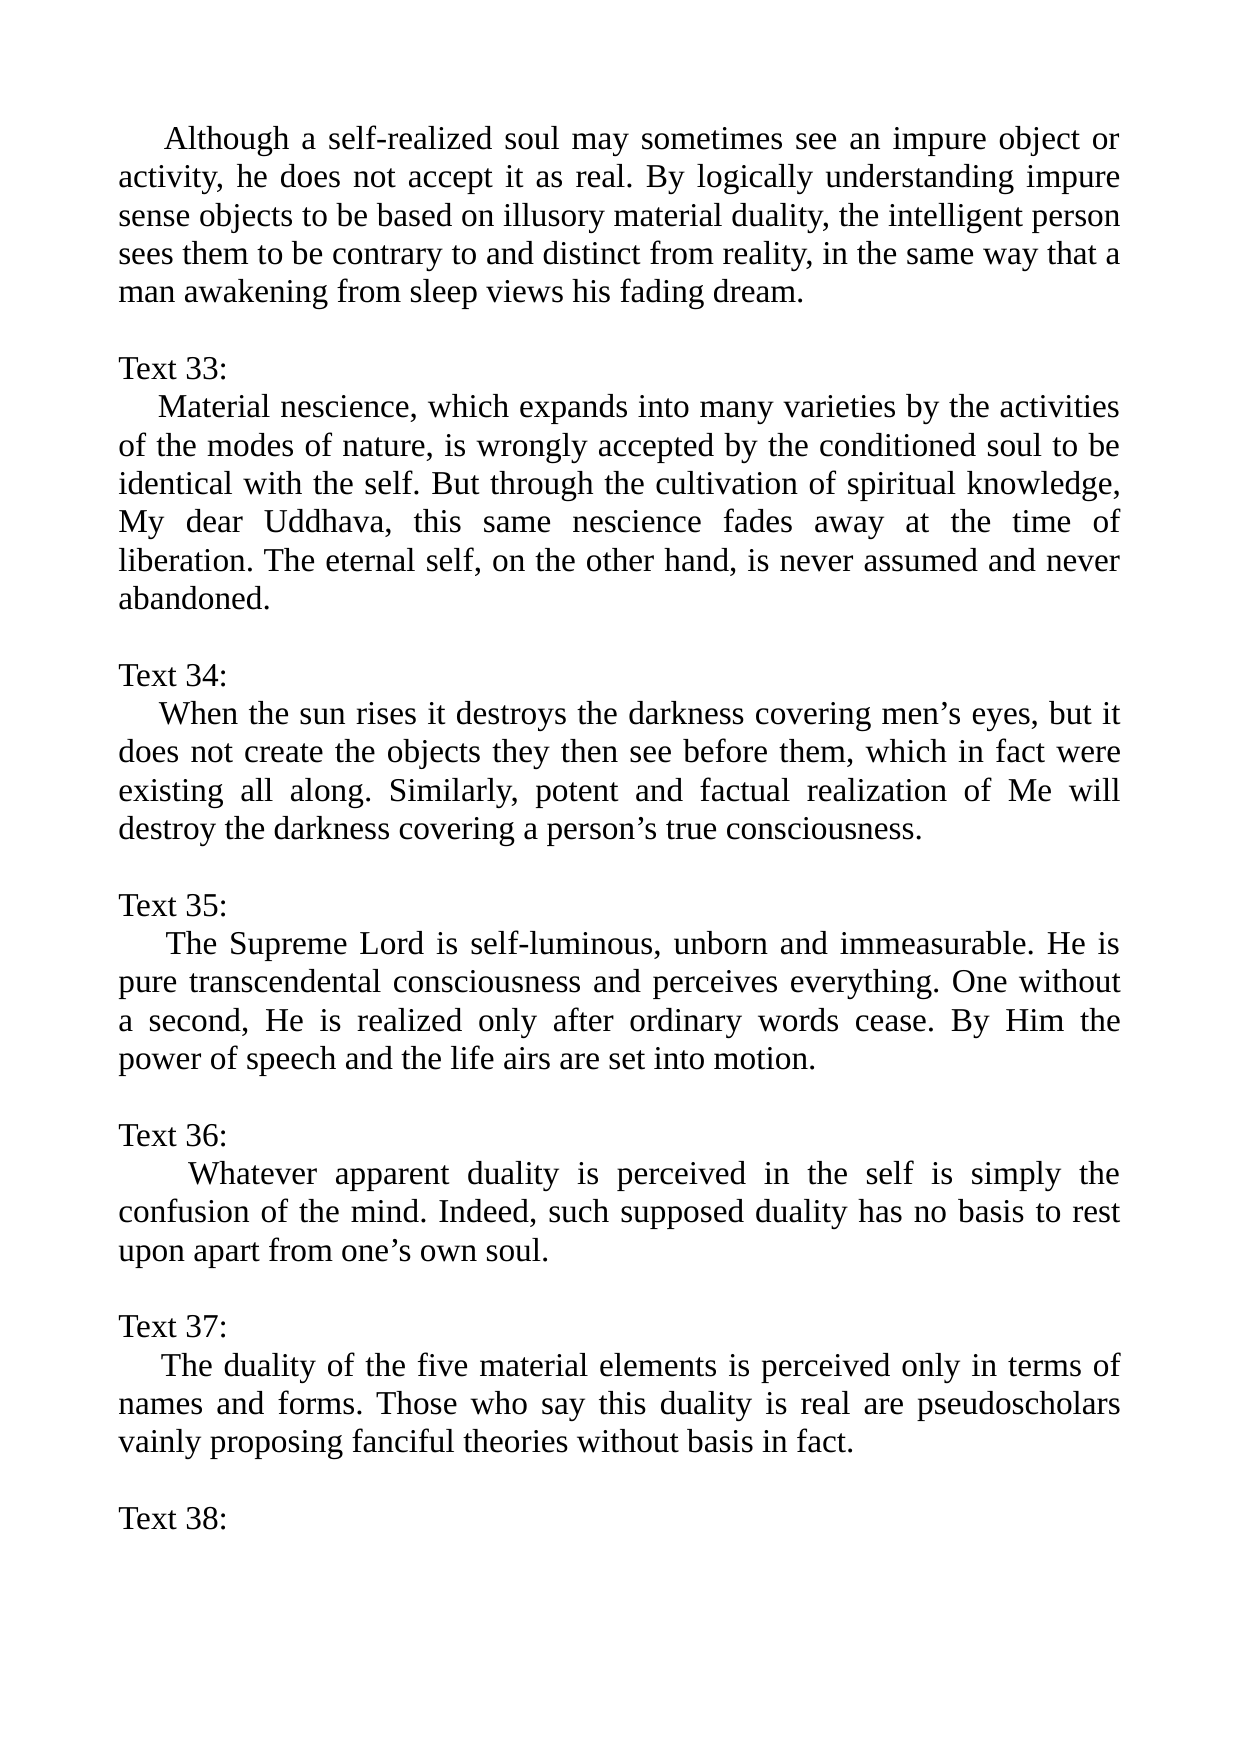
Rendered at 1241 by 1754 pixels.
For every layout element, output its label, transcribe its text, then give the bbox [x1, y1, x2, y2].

text Text 36: [118, 1115, 1122, 1153]
text Text 33: [118, 348, 1122, 386]
text When the sun rises it destroys the darkness covering men’s eyes, but it does not create the objects they then see before them, which in fact were existing all along. Similarly, potent and factual realization of Me will destroy the darkness covering a person’s true consciousness. [118, 693, 1122, 846]
text Whatever apparent duality is perceived in the self is simply the confusion of the mind. Indeed, such supposed duality has no basis to rest upon apart from one’s own soul. [118, 1153, 1122, 1268]
text The Supreme Lord is self-luminous, unborn and immeasurable. He is pure transcendental consciousness and perceives everything. One without a second, He is realized only after ordinary words cease. By Him the power of speech and the life airs are set into motion. [118, 923, 1122, 1076]
text Material nescience, which expands into many varieties by the activities of the modes of nature, is wrongly accepted by the conditioned soul to be identical with the self. But through the cultivation of spiritual knowledge, My dear Uddhava, this same nescience fades away at the time of liberation. The eternal self, on the other hand, is never assumed and never abandoned. [118, 386, 1122, 616]
text Although a self-realized soul may sometimes see an impure object or activity, he does not accept it as real. By logically understanding impure sense objects to be based on illusory material duality, the intelligent person sees them to be contrary to and distinct from reality, in the same way that a man awakening from sleep views his fading dream. [118, 118, 1122, 310]
text Text 37: [118, 1306, 1122, 1345]
text Text 38: [118, 1498, 1122, 1536]
text The duality of the five material elements is perceived only in terms of names and forms. Those who say this duality is real are pseudoscholars vainly proposing fanciful theories without basis in fact. [118, 1345, 1122, 1460]
text Text 35: [118, 885, 1122, 923]
text Text 34: [118, 655, 1122, 693]
